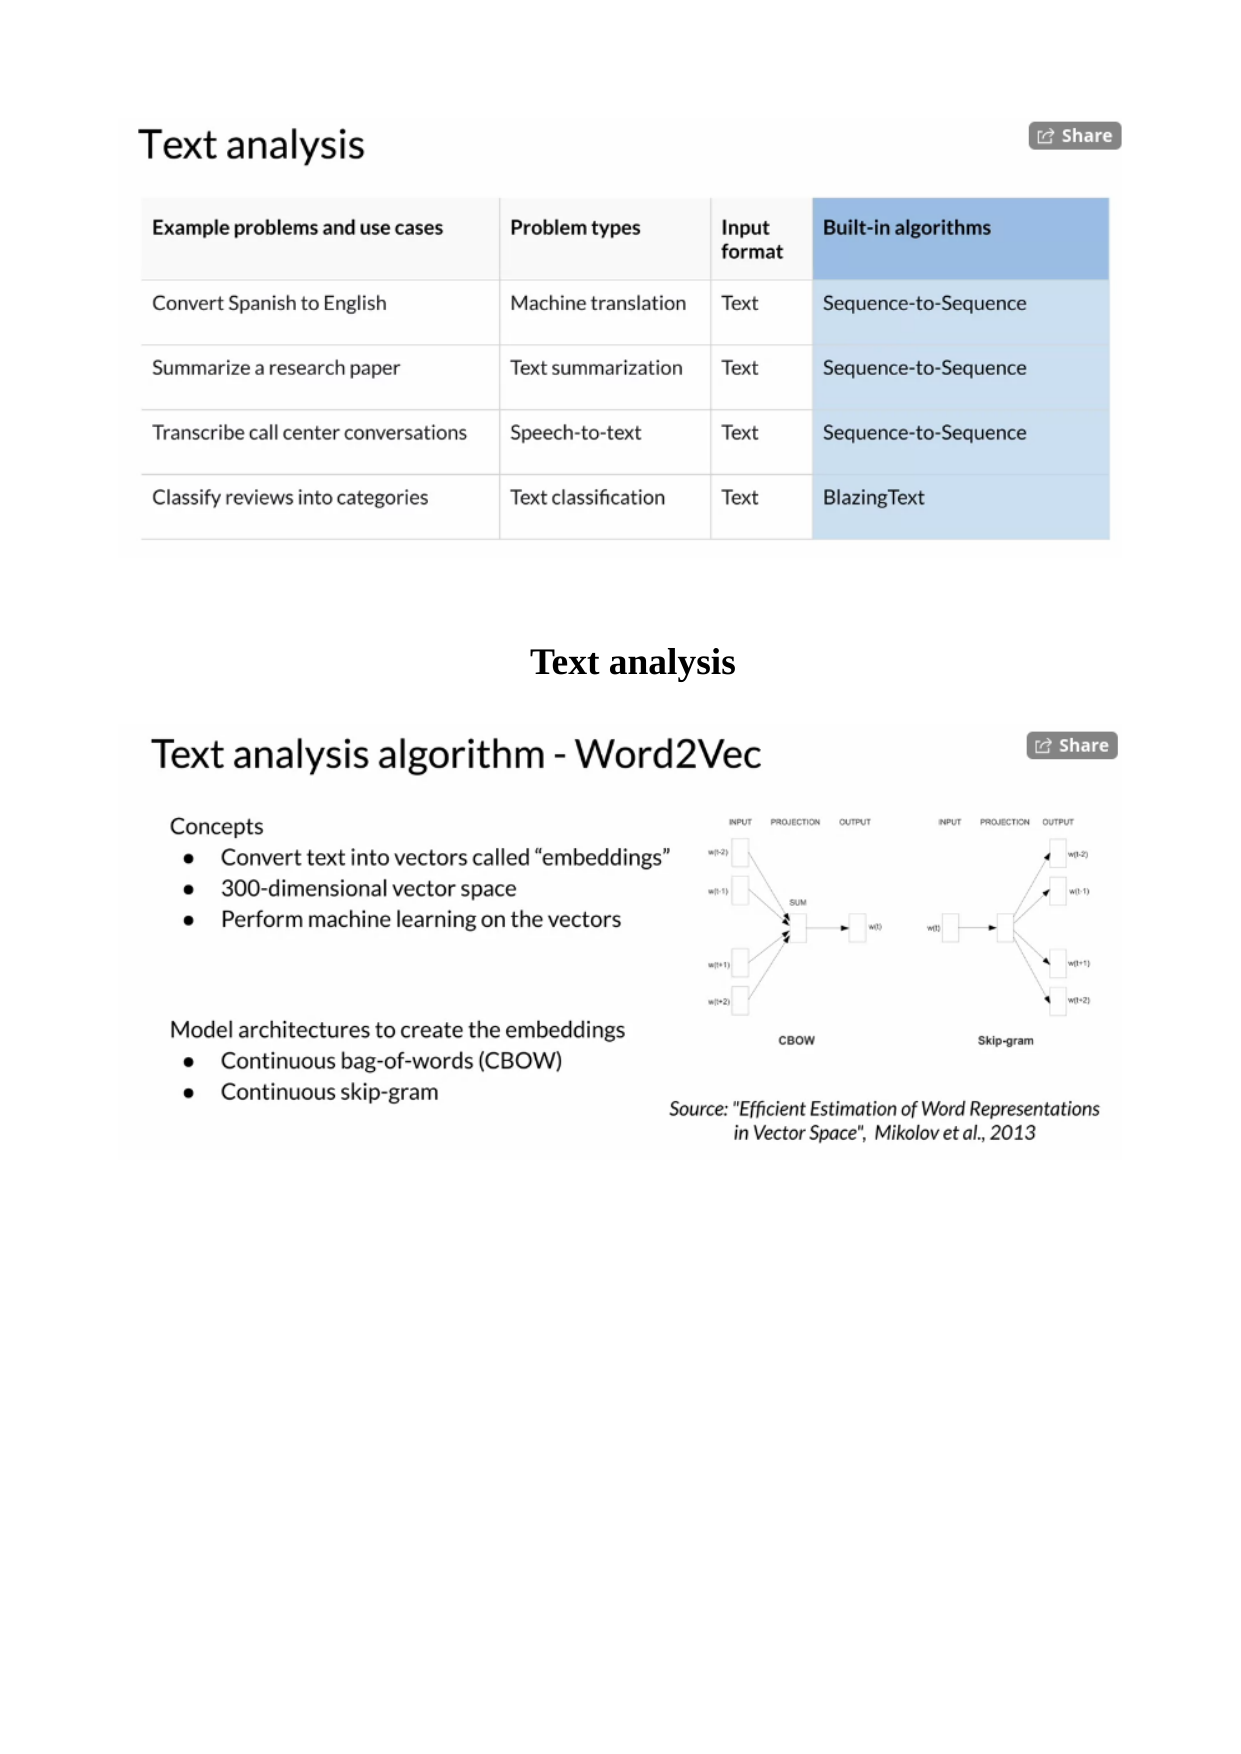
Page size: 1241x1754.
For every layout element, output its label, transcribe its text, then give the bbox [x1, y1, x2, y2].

subtitle Text analysis [118, 640, 1122, 683]
picture [118, 118, 1123, 558]
picture [118, 724, 1123, 1160]
